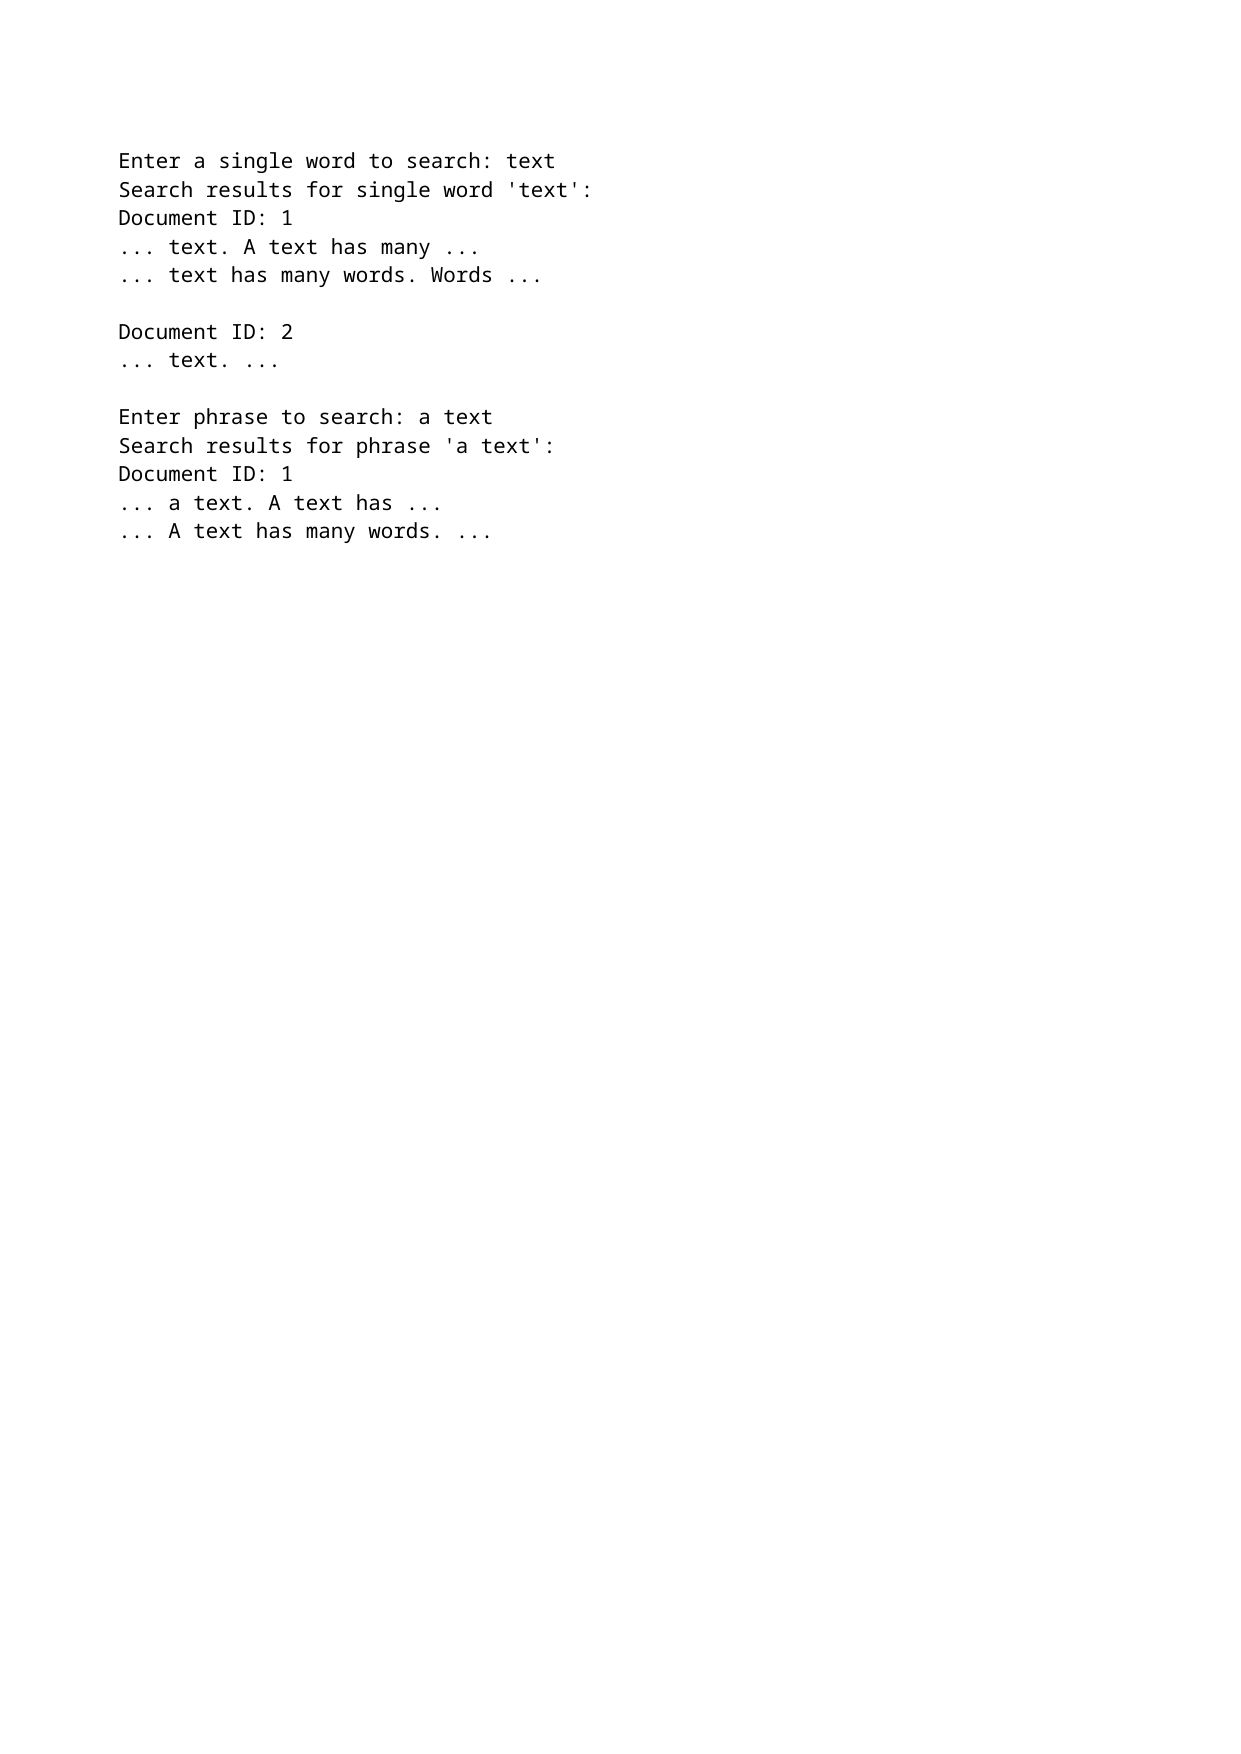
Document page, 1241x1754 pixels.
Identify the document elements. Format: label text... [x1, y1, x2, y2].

text Enter a single word to search: text [118, 147, 1122, 175]
text Search results for single word 'text': [118, 175, 1122, 203]
text ... text. ... [118, 346, 1122, 374]
text ... text. A text has many ... [118, 232, 1122, 260]
text ... a text. A text has ... [118, 488, 1122, 516]
text Document ID: 1 [118, 203, 1122, 232]
text ... text has many words. Words ... [118, 260, 1122, 289]
text ... A text has many words. ... [118, 516, 1122, 545]
text Document ID: 1 [118, 459, 1122, 488]
text Search results for phrase 'a text': [118, 431, 1122, 459]
text Enter phrase to search: a text [118, 402, 1122, 431]
text Document ID: 2 [118, 317, 1122, 346]
